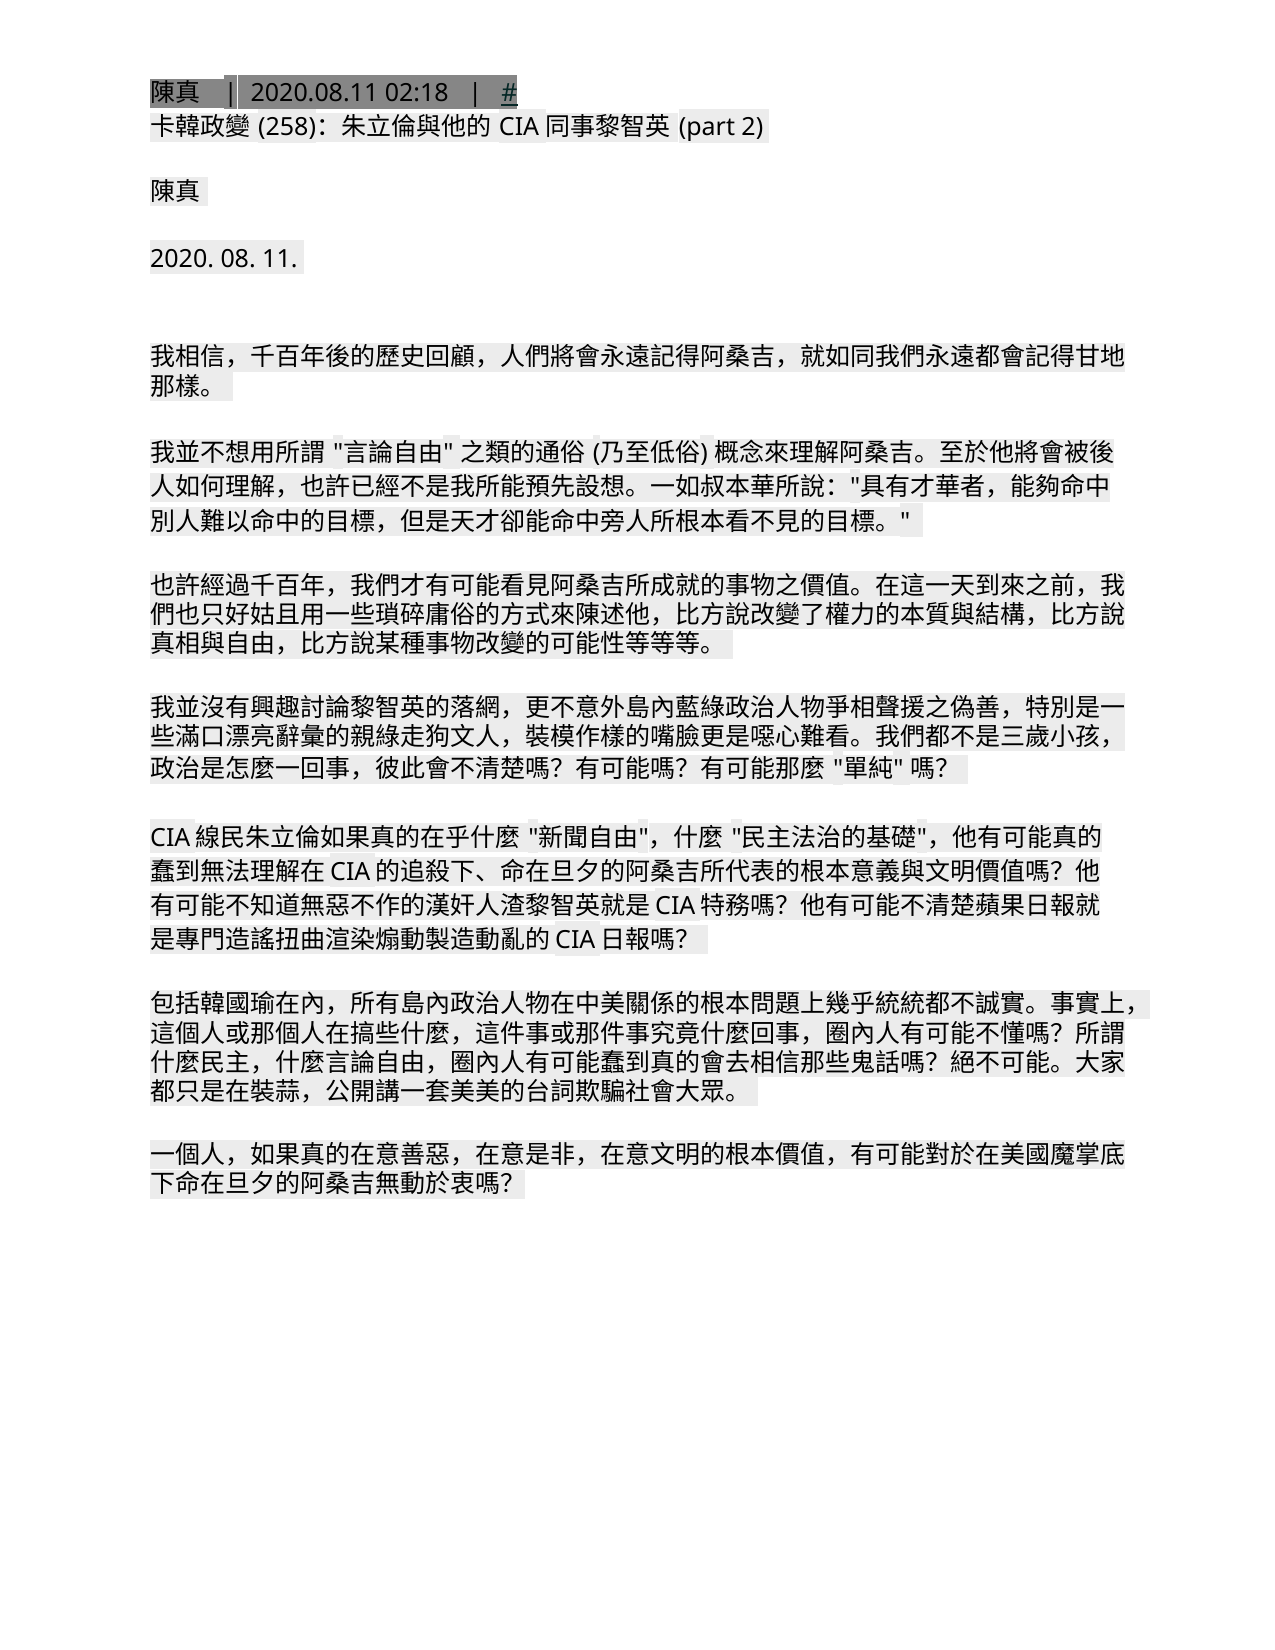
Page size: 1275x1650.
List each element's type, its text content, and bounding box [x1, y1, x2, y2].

text 卡韓政變 (258)：朱立倫與他的 CIA 同事黎智英 (part 2) 陳真 2020. 08. 11. 我相信，千百年後的歷史回顧，人們將會永遠記得阿桑吉，就如同我們永遠都會記得甘地那樣。 我並不想用所謂 "言論自由" 之類的通俗 (乃至低俗) 概念來理解阿桑吉。至於他將會被後人如何理解，也許已經不是我所能預先設想。一如叔本華所說："具有才華者，能夠命中別人難以命中的目標，但是天才卻能命中旁人所根本看不見的目標。" 也許經過千百年，我們才有可能看見阿桑吉所成就的事物之價值。在這一天到來之前，我們也只好姑且用一些瑣碎庸俗的方式來陳述他，比方說改變了權力的本質與結構，比方說真相與自由，比方說某種事物改變的可能性等等等。 我並沒有興趣討論黎智英的落網，更不意外島內藍綠政治人物爭相聲援之偽善，特別是一些滿口漂亮辭彙的親綠走狗文人，裝模作樣的嘴臉更是噁心難看。我們都不是三歲小孩，政治是怎麼一回事，彼此會不清楚嗎？有可能嗎？有可能那麼 "單純" 嗎？ CIA線民朱立倫如果真的在乎什麼 "新聞自由"，什麼 "民主法治的基礎"，他有可能真的蠢到無法理解在CIA的追殺下、命在旦夕的阿桑吉所代表的根本意義與文明價值嗎？他有可能不知道無惡不作的漢奸人渣黎智英就是CIA特務嗎？他有可能不清楚蘋果日報就是專門造謠扭曲渲染煽動製造動亂的CIA日報嗎？ 包括韓國瑜在內，所有島內政治人物在中美關係的根本問題上幾乎統統都不誠實。事實上，這個人或那個人在搞些什麼，這件事或那件事究竟什麼回事，圈內人有可能不懂嗎？所謂什麼民主，什麼言論自由，圈內人有可能蠢到真的會去相信那些鬼話嗎？絕不可能。大家都只是在裝蒜，公開講一套美美的台詞欺騙社會大眾。 一個人，如果真的在意善惡，在意是非，在意文明的根本價值，有可能對於在美國魔掌底下命在旦夕的阿桑吉無動於衷嗎？ [150, 109, 1125, 1199]
text 陳真 | 2020.08.11 02:18 | # [150, 75, 1125, 109]
